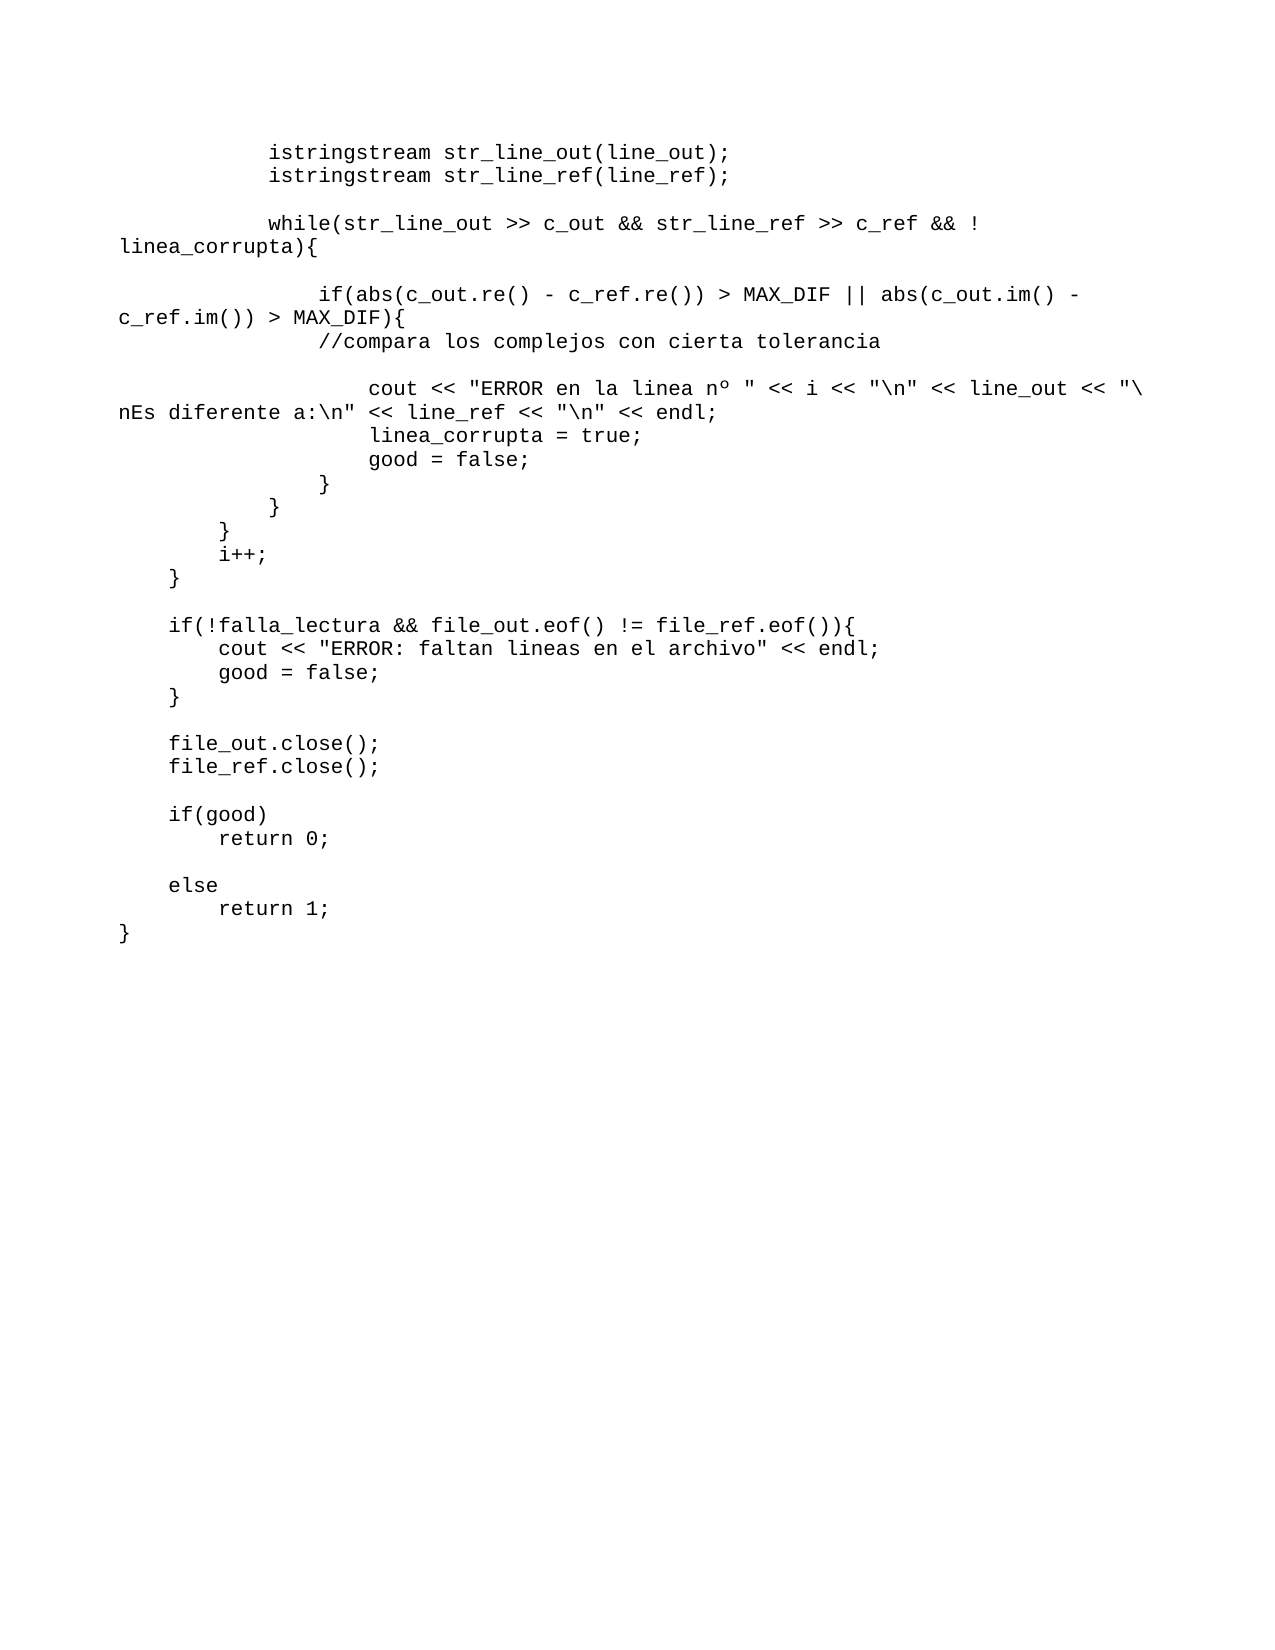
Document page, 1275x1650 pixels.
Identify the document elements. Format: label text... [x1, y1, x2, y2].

text return 1; [118, 898, 1157, 922]
text istringstream str_line_ref(line_ref); [118, 165, 1157, 189]
text else [118, 875, 1157, 898]
text } [118, 496, 1157, 520]
text } [118, 686, 1157, 709]
text good = false; [118, 662, 1157, 686]
text file_out.close(); [118, 733, 1157, 757]
text return 0; [118, 827, 1157, 851]
text istringstream str_line_out(line_out); [118, 142, 1157, 165]
text } [118, 567, 1157, 591]
text while(str_line_out >> c_out && str_line_ref >> c_ref && !linea_corrupta){ [118, 213, 1157, 260]
text i++; [118, 544, 1157, 567]
text //compara los complejos con cierta tolerancia [118, 331, 1157, 354]
text good = false; [118, 449, 1157, 473]
text if(abs(c_out.re() - c_ref.re()) > MAX_DIF || abs(c_out.im() - c_ref.im()) > MAX_DIF){ [118, 284, 1157, 331]
text file_ref.close(); [118, 757, 1157, 780]
text } [118, 520, 1157, 544]
text if(!falla_lectura && file_out.eof() != file_ref.eof()){ [118, 615, 1157, 638]
text } [118, 473, 1157, 496]
text } [118, 922, 1157, 946]
text if(good) [118, 804, 1157, 827]
text linea_corrupta = true; [118, 426, 1157, 449]
text cout << "ERROR: faltan lineas en el archivo" << endl; [118, 638, 1157, 662]
text cout << "ERROR en la linea nº " << i << "\n" << line_out << "\nEs diferente a:\n" << line_ref << "\n" << endl; [118, 378, 1157, 426]
